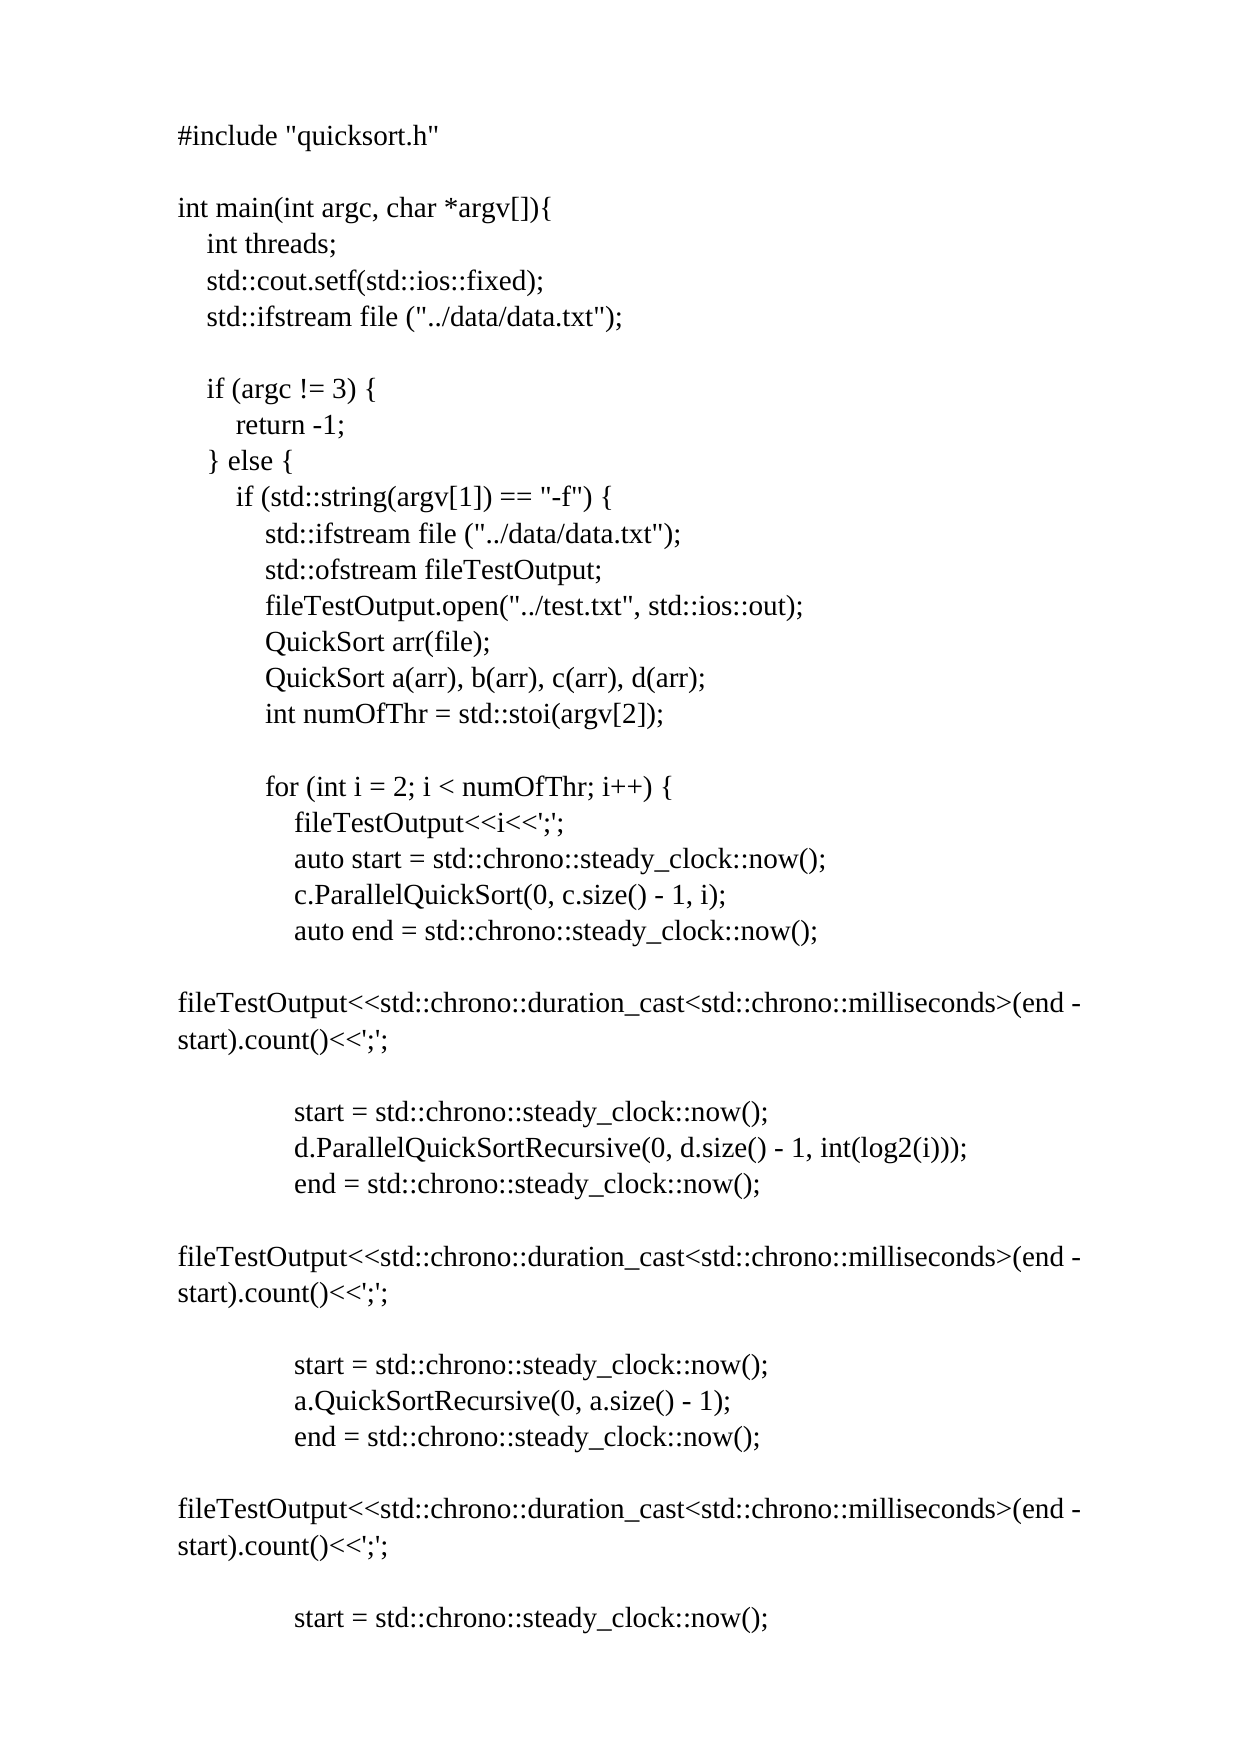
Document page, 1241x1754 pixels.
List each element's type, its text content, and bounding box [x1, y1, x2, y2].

text std::ifstream file ("../data/data.txt"); [177, 299, 1152, 332]
text int threads; [177, 227, 1152, 260]
text return -1; [177, 407, 1152, 441]
text end = std::chrono::steady_clock::now(); [177, 1166, 1152, 1200]
text fileTestOutput.open("../test.txt", std::ios::out); [177, 588, 1152, 622]
text start = std::chrono::steady_clock::now(); [177, 1600, 1152, 1634]
text c.ParallelQuickSort(0, c.size() - 1, i); [177, 877, 1152, 911]
text a.QuickSortRecursive(0, a.size() - 1); [177, 1383, 1152, 1417]
text auto end = std::chrono::steady_clock::now(); [177, 913, 1152, 947]
text std::cout.setf(std::ios::fixed); [177, 263, 1152, 296]
text for (int i = 2; i < numOfThr; i++) { [177, 769, 1152, 802]
text start = std::chrono::steady_clock::now(); [177, 1094, 1152, 1128]
text } else { [177, 443, 1152, 477]
text QuickSort arr(file); [177, 624, 1152, 658]
text auto start = std::chrono::steady_clock::now(); [177, 841, 1152, 874]
text fileTestOutput<<std::chrono::duration_cast<std::chrono::milliseconds>(end - start).count()<<';'; [177, 1202, 1152, 1308]
text if (argc != 3) { [177, 371, 1152, 405]
text std::ofstream fileTestOutput; [177, 552, 1152, 585]
text int numOfThr = std::stoi(argv[2]); [177, 696, 1152, 730]
text end = std::chrono::steady_clock::now(); [177, 1419, 1152, 1453]
text start = std::chrono::steady_clock::now(); [177, 1347, 1152, 1381]
text if (std::string(argv[1]) == "-f") { [177, 479, 1152, 513]
text fileTestOutput<<i<<';'; [177, 805, 1152, 838]
text QuickSort a(arr), b(arr), c(arr), d(arr); [177, 660, 1152, 694]
text fileTestOutput<<std::chrono::duration_cast<std::chrono::milliseconds>(end - start).count()<<';'; [177, 1456, 1152, 1561]
text fileTestOutput<<std::chrono::duration_cast<std::chrono::milliseconds>(end - start).count()<<';'; [177, 949, 1152, 1055]
text int main(int argc, char *argv[]){ [177, 190, 1152, 224]
text #include "quicksort.h" [177, 118, 1152, 152]
text d.ParallelQuickSortRecursive(0, d.size() - 1, int(log2(i))); [177, 1130, 1152, 1164]
text std::ifstream file ("../data/data.txt"); [177, 516, 1152, 549]
